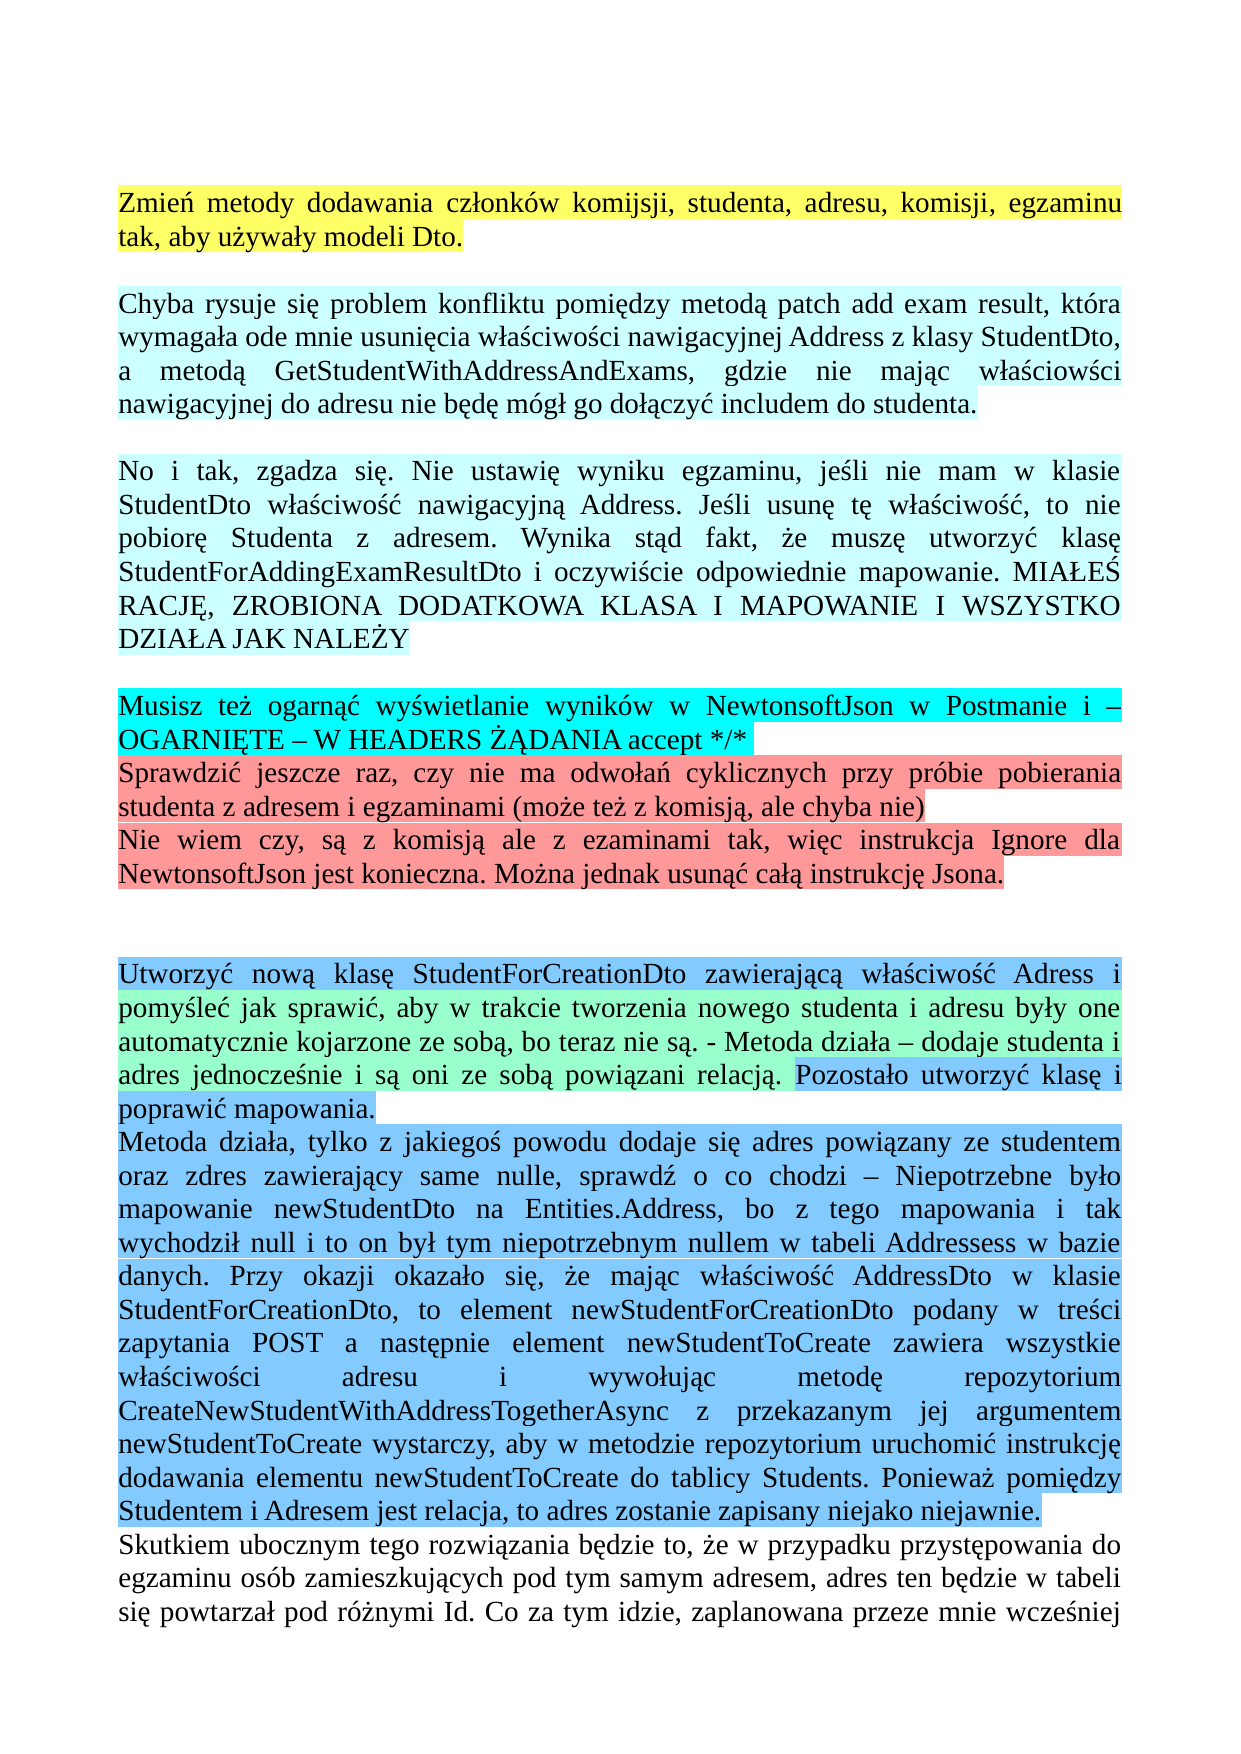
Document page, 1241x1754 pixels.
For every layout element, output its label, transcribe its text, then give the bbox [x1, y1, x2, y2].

text Chyba rysuje się problem konfliktu pomiędzy metodą patch add exam result, która wymagała ode mnie usunięcia właściwości nawigacyjnej Address z klasy StudentDto, [118, 286, 1122, 353]
text a metodą GetStudentWithAddressAndExams, gdzie nie mając właściowści nawigacyjnej do adresu nie będę mógł go dołączyć includem do studenta. [118, 353, 1122, 420]
text Musisz też ogarnąć wyświetlanie wyników w NewtonsoftJson w Postmanie i – OGARNIĘTE – W HEADERS ŻĄDANIA accept */* [118, 688, 1122, 755]
text Metoda działa, tylko z jakiegoś powodu dodaje się adres powiązany ze studentem oraz zdres zawierający same nulle, sprawdź o co chodzi – Niepotrzebne było mapowanie newStudentDto na Entities.Address, bo z tego mapowania i tak wychodził null i to on był tym niepotrzebnym nullem w tabeli Addressess w bazie danych. Przy okazji okazało się, że mając właściwość AddressDto w klasie StudentForCreationDto, to element newStudentForCreationDto podany w treści zapytania POST a następnie element newStudentToCreate zawiera wszystkie właściwości adresu i wywołując metodę repozytorium CreateNewStudentWithAddressTogetherAsync z przekazanym jej argumentem newStudentToCreate wystarczy, aby w metodzie repozytorium uruchomić instrukcję dodawania elementu newStudentToCreate do tablicy Students. Ponieważ pomiędzy Studentem i Adresem jest relacja, to adres zostanie zapisany niejako niejawnie. [118, 1124, 1122, 1527]
text Sprawdzić jeszcze raz, czy nie ma odwołań cyklicznych przy próbie pobierania studenta z adresem i egzaminami (może też z komisją, ale chyba nie) [118, 755, 1122, 822]
text No i tak, zgadza się. Nie ustawię wyniku egzaminu, jeśli nie mam w klasie StudentDto właściwość nawigacyjną Address. Jeśli usunę tę właściwość, to nie pobiorę Studenta z adresem. Wynika stąd fakt, że muszę utworzyć klasę StudentForAddingExamResultDto i oczywiście odpowiednie mapowanie. MIAŁEŚ RACJĘ, ZROBIONA DODATKOWA KLASA I MAPOWANIE I WSZYSTKO DZIAŁA JAK NALEŻY [118, 453, 1122, 655]
text Utworzyć nową klasę StudentForCreationDto zawierającą właściwość Adress i pomyśleć jak sprawić, aby w trakcie tworzenia nowego studenta i adresu były one automatycznie kojarzone ze sobą, bo teraz nie są. - Metoda działa – dodaje studenta i adres jednocześnie i są oni ze sobą powiązani relacją. Pozostało utworzyć klasę i poprawić mapowania. [118, 957, 1122, 1124]
text Zmień metody dodawania członków komijsji, studenta, adresu, komisji, egzaminu tak, aby używały modeli Dto. [118, 185, 1122, 252]
text Nie wiem czy, są z komisją ale z ezaminami tak, więc instrukcja Ignore dla NewtonsoftJson jest konieczna. Można jednak usunąć całą instrukcję Jsona. [118, 822, 1122, 889]
text Skutkiem ubocznym tego rozwiązania będzie to, że w przypadku przystępowania do egzaminu osób zamieszkujących pod tym samym adresem, adres ten będzie w tabeli się powtarzał pod różnymi Id. Co za tym idzie, zaplanowana przeze mnie wcześniej [118, 1527, 1122, 1627]
